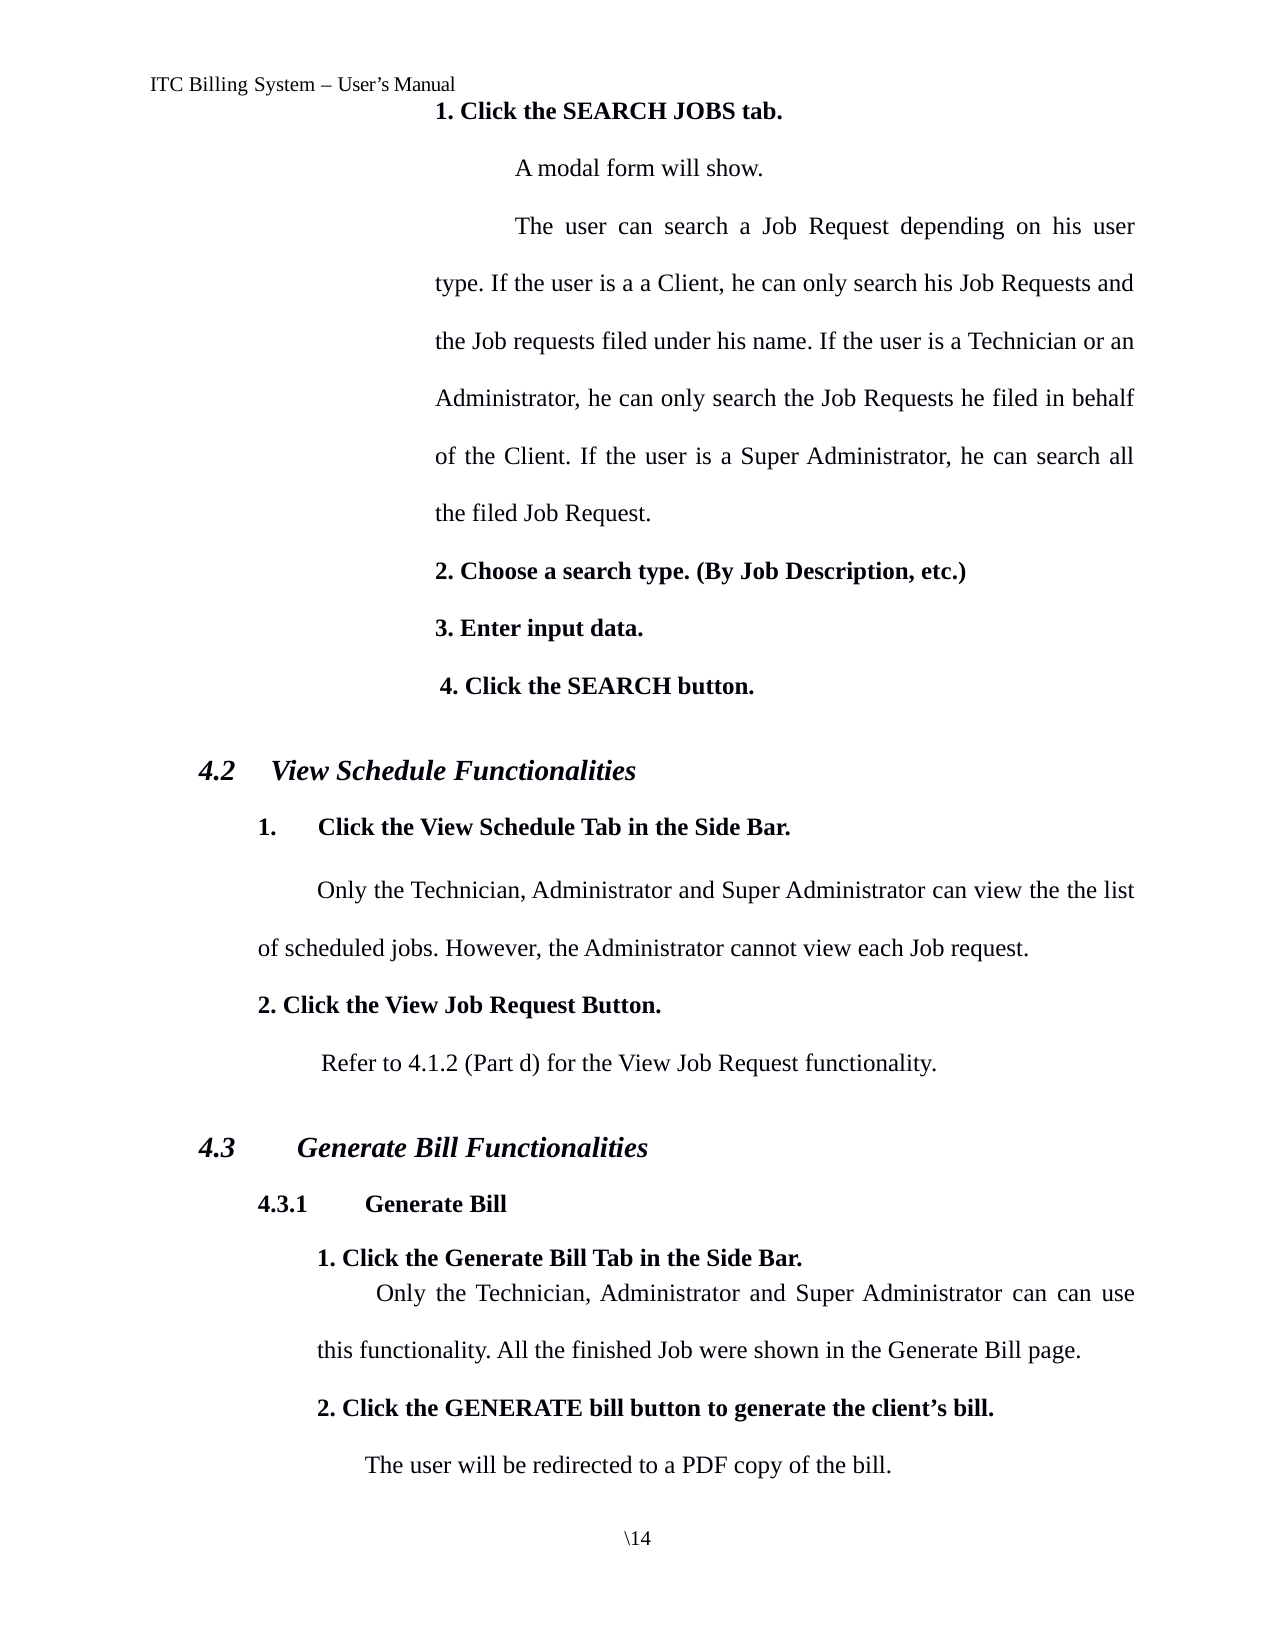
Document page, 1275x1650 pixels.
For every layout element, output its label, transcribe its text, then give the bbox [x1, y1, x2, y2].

subtitle 4.3 Generate Bill Functionalities [199, 1131, 1135, 1164]
text The user will be redirected to a PDF copy of the bill. [258, 1450, 1135, 1479]
text 2. Click the GENERATE bill button to generate the client’s bill. [258, 1393, 1135, 1422]
text 3. Enter input data. [376, 613, 1135, 642]
text Refer to 4.1.2 (Part d) for the View Job Request functionality. [258, 1048, 1135, 1077]
text 2. Click the View Job Request Button. [258, 991, 1135, 1019]
text 2. Choose a search type. (By Job Description, etc.) [376, 556, 1135, 584]
text 4. Click the SEARCH button. [139, 671, 1135, 699]
text A modal form will show. [376, 153, 1135, 182]
text Only the Technician, Administrator and Super Administrator can can use this functionality. All the finished Job were shown in the Generate Bill page. [317, 1278, 1135, 1364]
text The user can search a Job Request depending on his user type. If the user is a a Client, he can only search his Job Requests and the Job requests filed under his name. If the user is a Technician or an Administrator, he can only search the Job Requests he filed in behalf of the Client. If the user is a Super Administrator, he can search all the filed Job Request. [435, 211, 1135, 527]
subtitle 1. Click the View Schedule Tab in the Side Bar. [258, 812, 1135, 841]
text 1. Click the SEARCH JOBS tab. [376, 96, 1135, 124]
text Only the Technician, Administrator and Super Administrator can view the the list of scheduled jobs. However, the Administrator cannot view each Job request. [258, 876, 1135, 962]
text 4.3.1 Generate Bill [258, 1189, 1135, 1218]
text 1. Click the Generate Bill Tab in the Side Bar. [258, 1243, 1135, 1272]
subtitle 4.2 View Schedule Functionalities [199, 753, 1135, 787]
